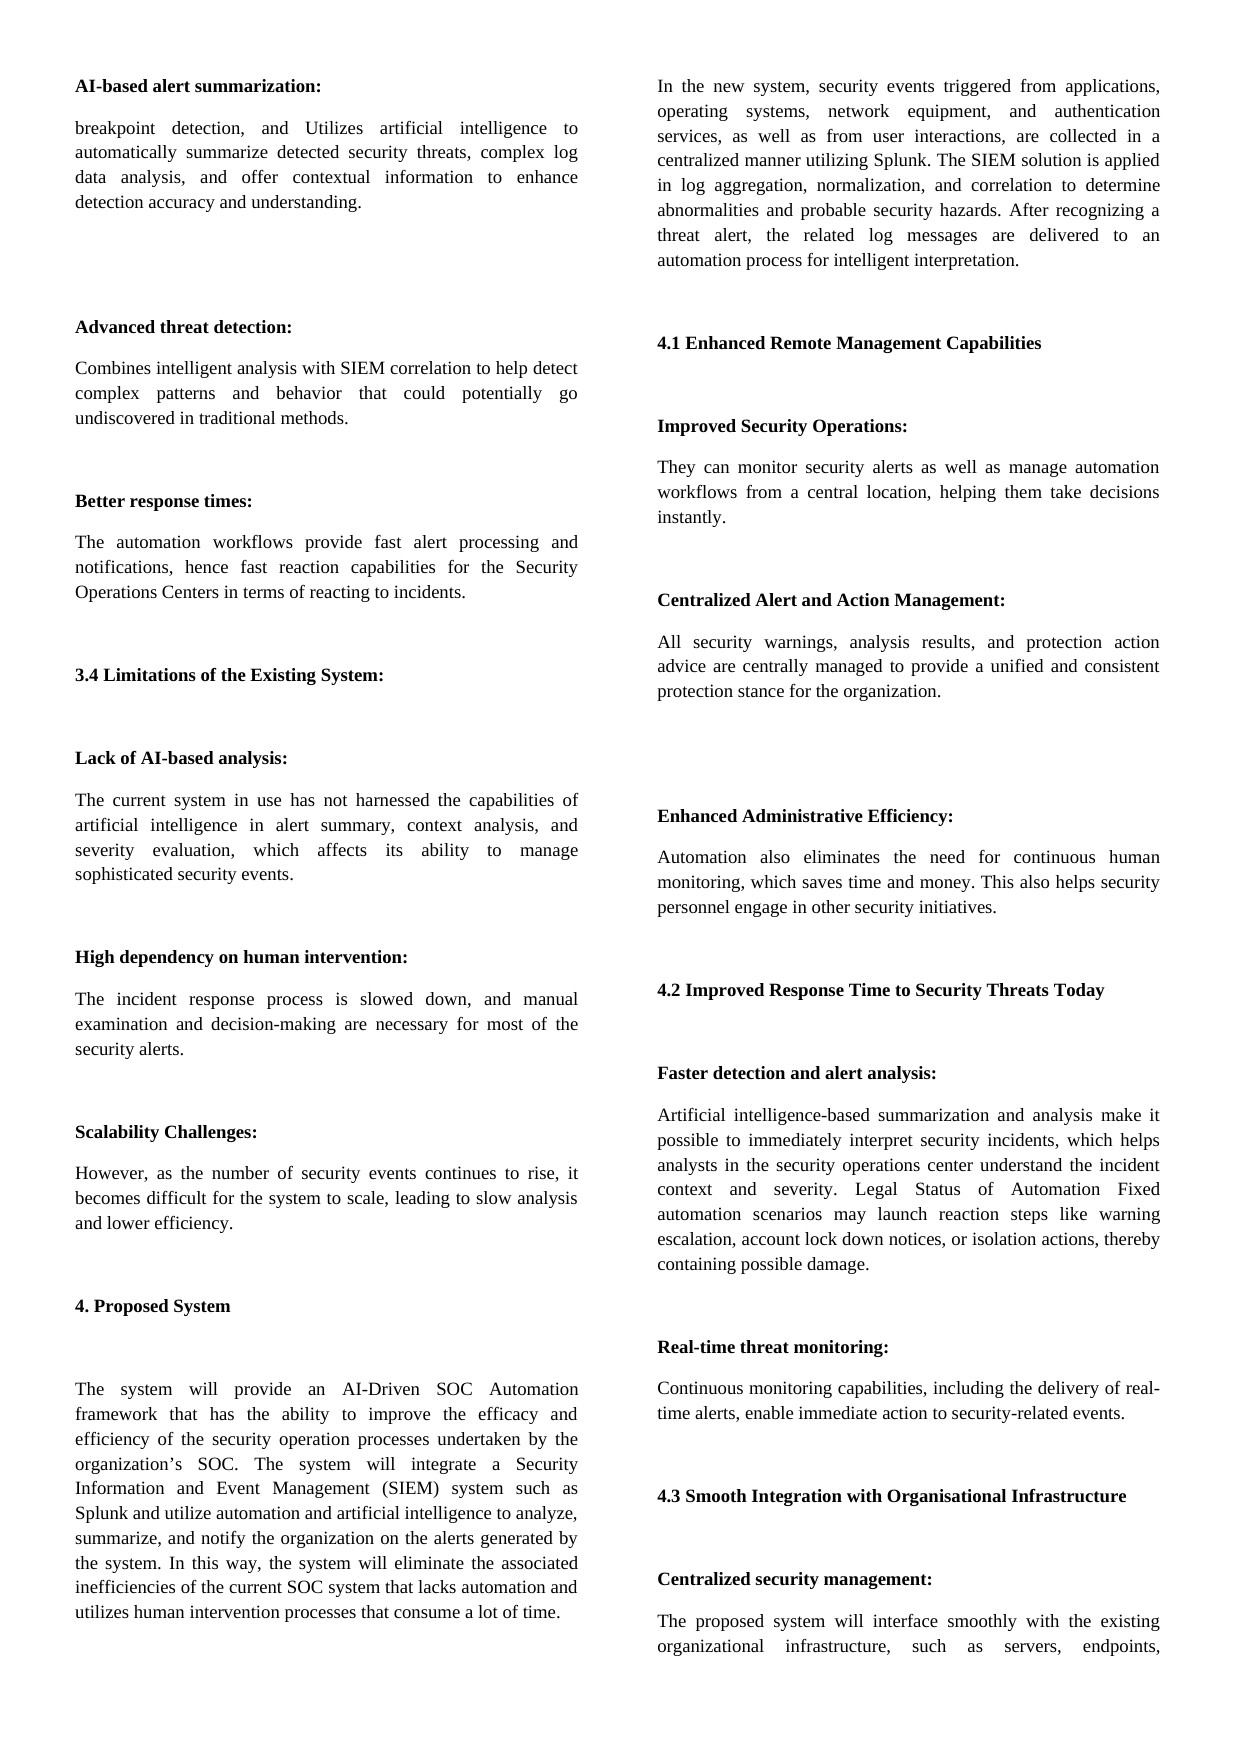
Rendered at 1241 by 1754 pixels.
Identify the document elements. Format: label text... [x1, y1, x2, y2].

text In the new system, security events triggered from applications, operating systems, network equipment, and authentication services, as well as from user interactions, are collected in a centralized manner utilizing Splunk. The SIEM solution is applied in log aggregation, normalization, and correlation to determine abnormalities and probable security hazards. After recognizing a threat alert, the related log messages are delivered to an automation process for intelligent interpretation. [657, 75, 1161, 270]
text Lack of AI-based analysis: [75, 747, 579, 769]
text 4.2 Improved Response Time to Security Threats Today [657, 979, 1161, 1001]
text High dependency on human intervention: [75, 946, 579, 968]
text Artificial intelligence-based summarization and analysis make it possible to immediately interpret security incidents, which helps analysts in the security operations center understand the incident context and severity. Legal Status of Automation Fixed automation scenarios may launch reaction steps like warning escalation, account lock down notices, or isolation actions, thereby containing possible damage. [657, 1104, 1161, 1274]
text Enhanced Administrative Efficiency: [657, 805, 1161, 826]
text 4.1 Enhanced Remote Management Capabilities [657, 332, 1161, 353]
text Continuous monitoring capabilities, including the delivery of real-time alerts, enable immediate action to security-related events. [657, 1377, 1161, 1424]
text Centralized Alert and Action Management: [657, 589, 1161, 611]
text Scalability Challenges: [75, 1121, 579, 1142]
text Centralized security management: [657, 1568, 1161, 1590]
text They can monitor security alerts as well as manage automation workflows from a central location, helping them take decisions instantly. [657, 456, 1161, 527]
text Faster detection and alert analysis: [657, 1062, 1161, 1084]
text Improved Security Operations: [657, 415, 1161, 436]
text Real-time threat monitoring: [657, 1336, 1161, 1357]
text The system will provide an AI-Driven SOC Automation framework that has the ability to improve the efficacy and efficiency of the security operation processes undertaken by the organization’s SOC. The system will integrate a Security Information and Event Management (SIEM) system such as Splunk and utilize automation and artificial intelligence to analyze, summarize, and notify the organization on the alerts generated by the system. In this way, the system will eliminate the associated inefficiencies of the current SOC system that lacks automation and utilizes human intervention processes that consume a lot of time. [75, 1378, 579, 1623]
text All security warnings, analysis results, and protection action advice are centrally managed to provide a unified and consistent protection stance for the organization. [657, 631, 1161, 702]
text The automation workflows provide fast alert processing and notifications, hence fast reaction capabilities for the Security Operations Centers in terms of reacting to incidents. [75, 531, 579, 603]
text breakpoint detection, and Utilizes artificial intelligence to automatically summarize detected security threats, complex log data analysis, and offer contextual information to enhance detection accuracy and understanding. [75, 117, 579, 212]
text AI-based alert summarization: [75, 75, 579, 97]
text The proposed system will interface smoothly with the existing organizational infrastructure, such as servers, endpoints, [657, 1610, 1161, 1656]
text Combines intelligent analysis with SIEM correlation to help detect complex patterns and behavior that could potentially go undiscovered in traditional methods. [75, 357, 579, 428]
text However, as the number of security events continues to rise, it becomes difficult for the system to scale, leading to slow analysis and lower efficiency. [75, 1162, 579, 1233]
text Automation also eliminates the need for continuous human monitoring, which saves time and money. This also helps security personnel engage in other security initiatives. [657, 846, 1161, 918]
text The current system in use has not harnessed the capabilities of artificial intelligence in alert summary, context analysis, and severity evaluation, which affects its ability to manage sophisticated security events. [75, 789, 579, 885]
text Better response times: [75, 490, 579, 511]
text 3.4 Limitations of the Existing System: [75, 664, 579, 686]
text Advanced threat detection: [75, 316, 579, 337]
text The incident response process is slowed down, and manual examination and decision-making are necessary for most of the security alerts. [75, 988, 579, 1059]
text 4.3 Smooth Integration with Organisational Infrastructure [657, 1485, 1161, 1507]
text 4. Proposed System [75, 1295, 579, 1316]
